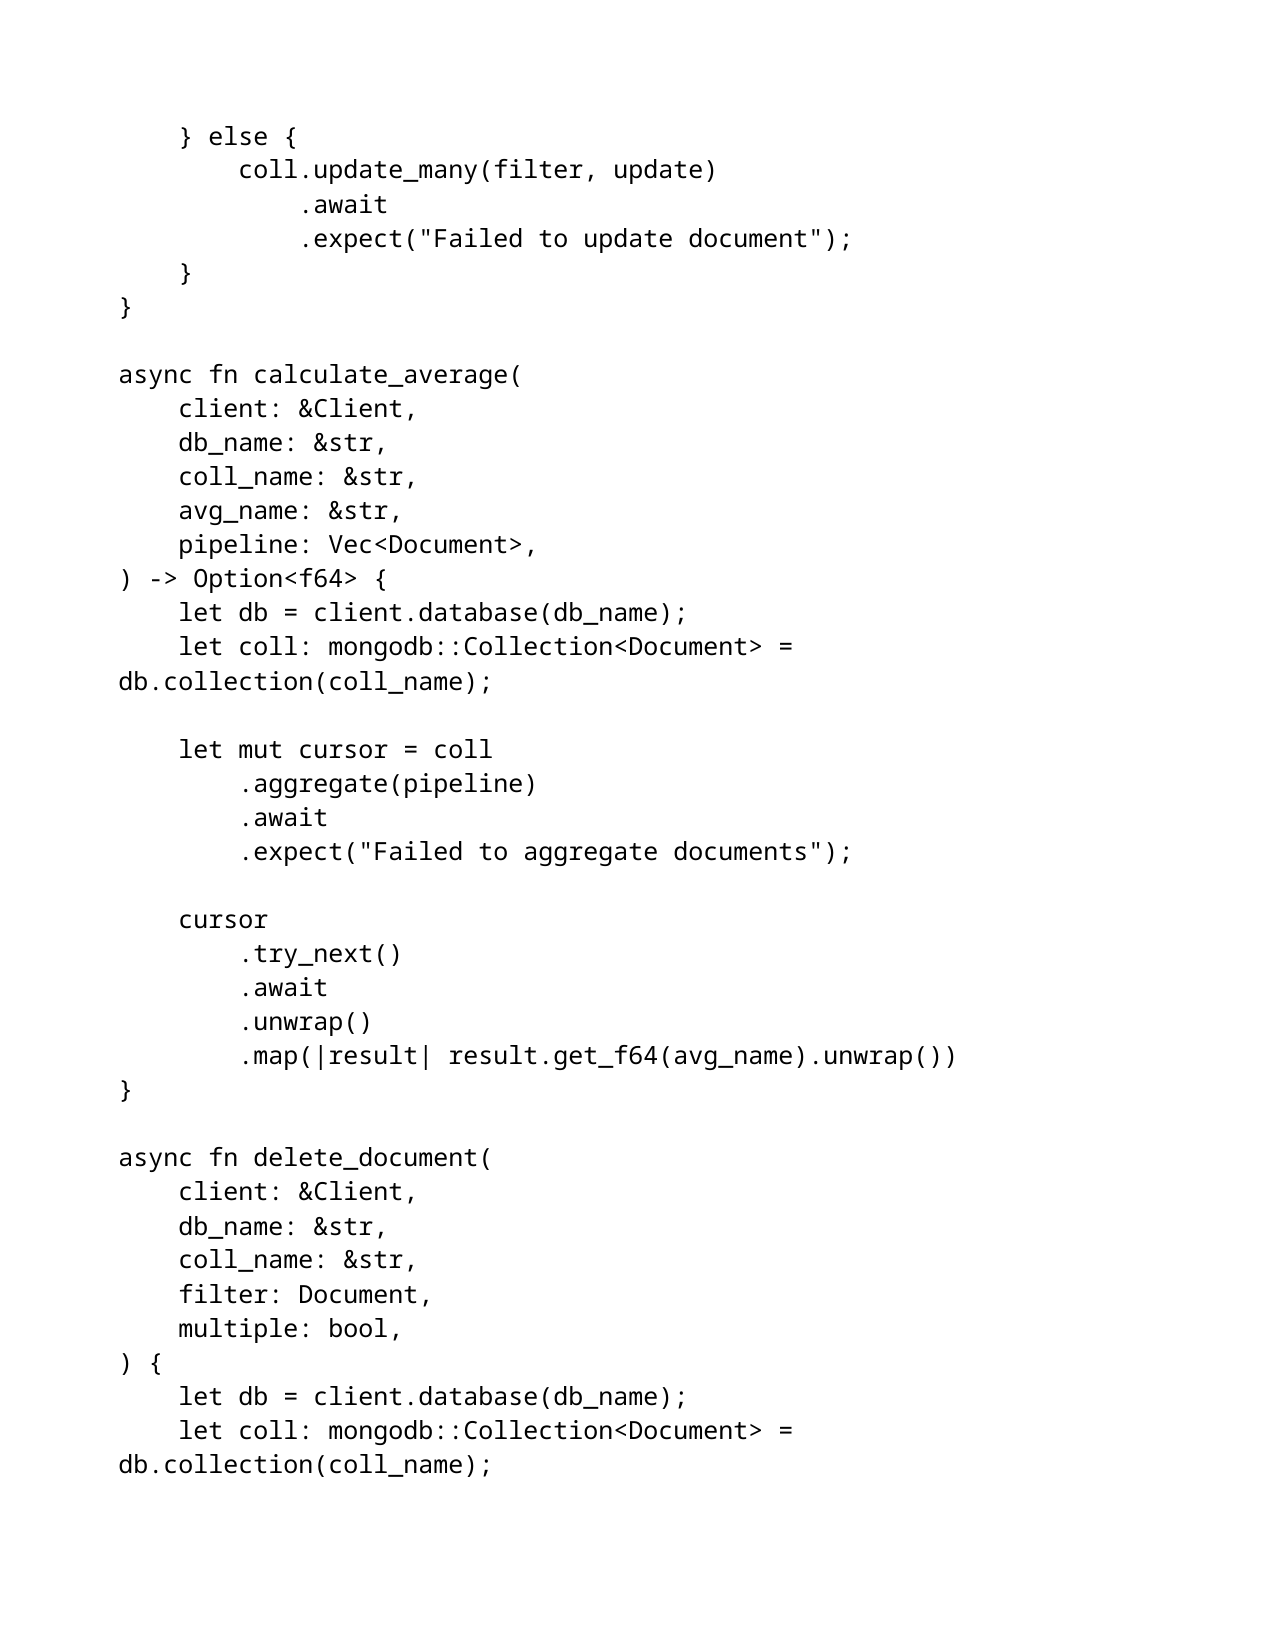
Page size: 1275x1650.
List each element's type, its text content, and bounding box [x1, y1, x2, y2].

text .map(|result| result.get_f64(avg_name).unwrap()) [118, 1038, 1157, 1072]
text client: &Client, [118, 391, 1157, 425]
text avg_name: &str, [118, 493, 1157, 527]
text } [118, 288, 1157, 322]
text .aggregate(pipeline) [118, 765, 1157, 799]
text async fn calculate_average( [118, 357, 1157, 391]
text coll.update_many(filter, update) [118, 152, 1157, 186]
text coll_name: &str, [118, 1242, 1157, 1276]
text .expect("Failed to update document"); [118, 220, 1157, 254]
text multiple: bool, [118, 1310, 1157, 1344]
text coll_name: &str, [118, 459, 1157, 493]
text client: &Client, [118, 1174, 1157, 1208]
text .expect("Failed to aggregate documents"); [118, 833, 1157, 867]
text .await [118, 186, 1157, 220]
text let mut cursor = coll [118, 731, 1157, 765]
text } else { [118, 118, 1157, 152]
text let coll: mongodb::Collection<Document> = db.collection(coll_name); [118, 1412, 1157, 1481]
text cursor [118, 902, 1157, 936]
text } [118, 254, 1157, 288]
text filter: Document, [118, 1276, 1157, 1310]
text pipeline: Vec<Document>, [118, 527, 1157, 561]
text .try_next() [118, 936, 1157, 970]
text db_name: &str, [118, 1208, 1157, 1242]
text ) { [118, 1344, 1157, 1378]
text let db = client.database(db_name); [118, 1378, 1157, 1412]
text .await [118, 970, 1157, 1004]
text .unwrap() [118, 1004, 1157, 1038]
text db_name: &str, [118, 425, 1157, 459]
text let coll: mongodb::Collection<Document> = db.collection(coll_name); [118, 629, 1157, 697]
text let db = client.database(db_name); [118, 595, 1157, 629]
text .await [118, 799, 1157, 833]
text async fn delete_document( [118, 1140, 1157, 1174]
text ) -> Option<f64> { [118, 561, 1157, 595]
text } [118, 1072, 1157, 1106]
